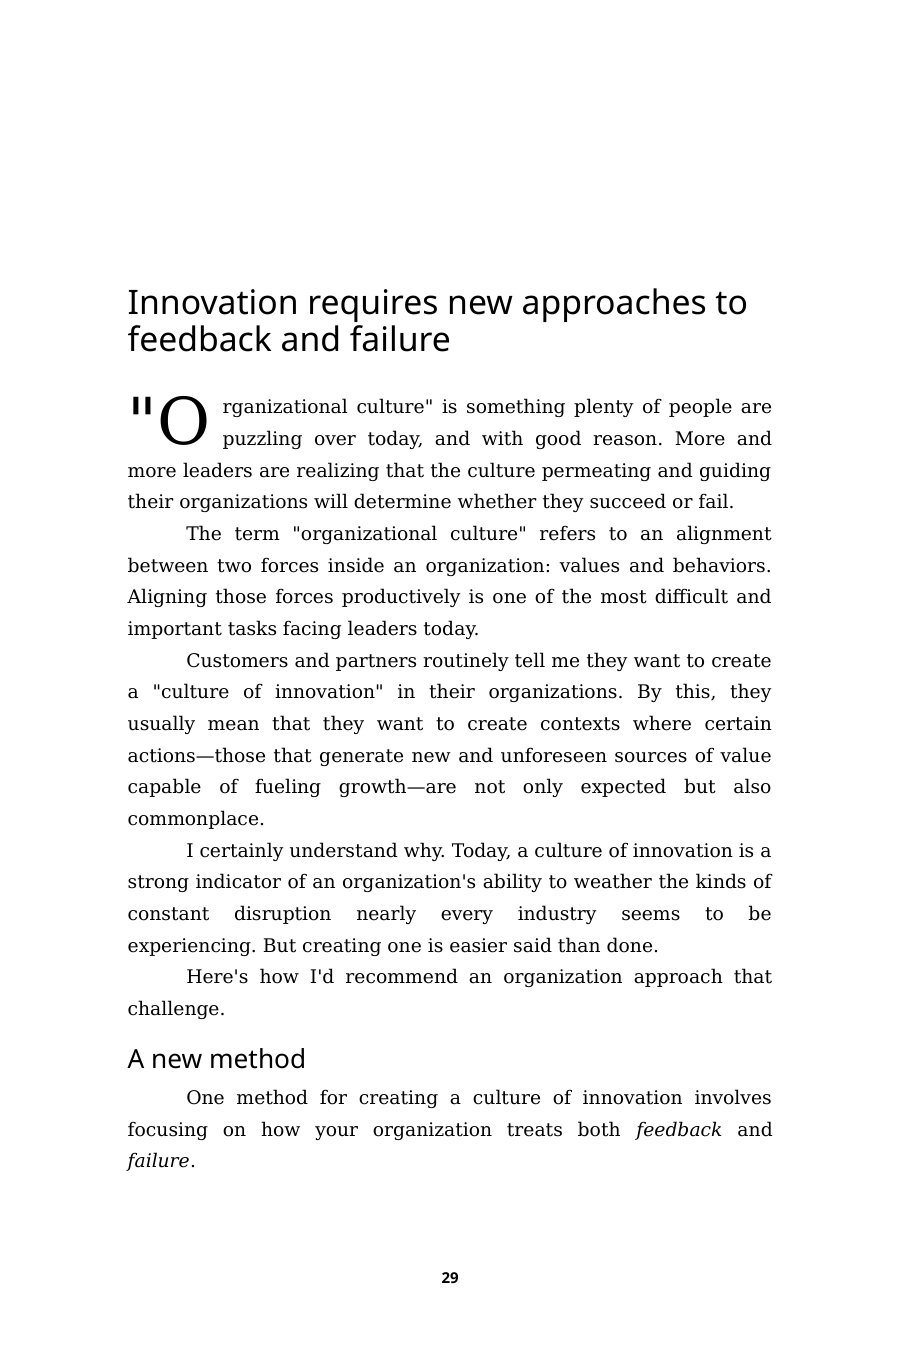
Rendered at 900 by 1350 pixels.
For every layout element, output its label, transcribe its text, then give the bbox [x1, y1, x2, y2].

text Customers and partners routinely tell me they want to create a "culture of innovation" in their organizations. By this, they usually mean that they want to create contexts where certain actions—those that generate new and unforeseen sources of value capable of fueling growth—are not only expected but also commonplace. [127, 650, 772, 830]
text "Organizational culture" is something plenty of people are puzzling over today, and with good reason. More and more leaders are realizing that the culture permeating and guiding their organizations will determine whether they succeed or fail. [127, 396, 772, 513]
subtitle A new method [127, 1044, 772, 1074]
text The term "organizational culture" refers to an alignment between two forces inside an organization: values and behaviors. Aligning those forces productively is one of the most difficult and important tasks facing leaders today. [127, 523, 772, 640]
text Here's how I'd recommend an organization approach that challenge. [127, 966, 772, 1020]
text One method for creating a culture of innovation involves focusing on how your organization treats both feedback and failure. [127, 1087, 772, 1172]
text I certainly understand why. Today, a culture of innovation is a strong indicator of an organization's ability to weather the kinds of constant disruption nearly every industry seems to be experiencing. But creating one is easier said than done. [127, 840, 772, 957]
subtitle Innovation requires new approaches to feedback and failure [127, 283, 772, 361]
